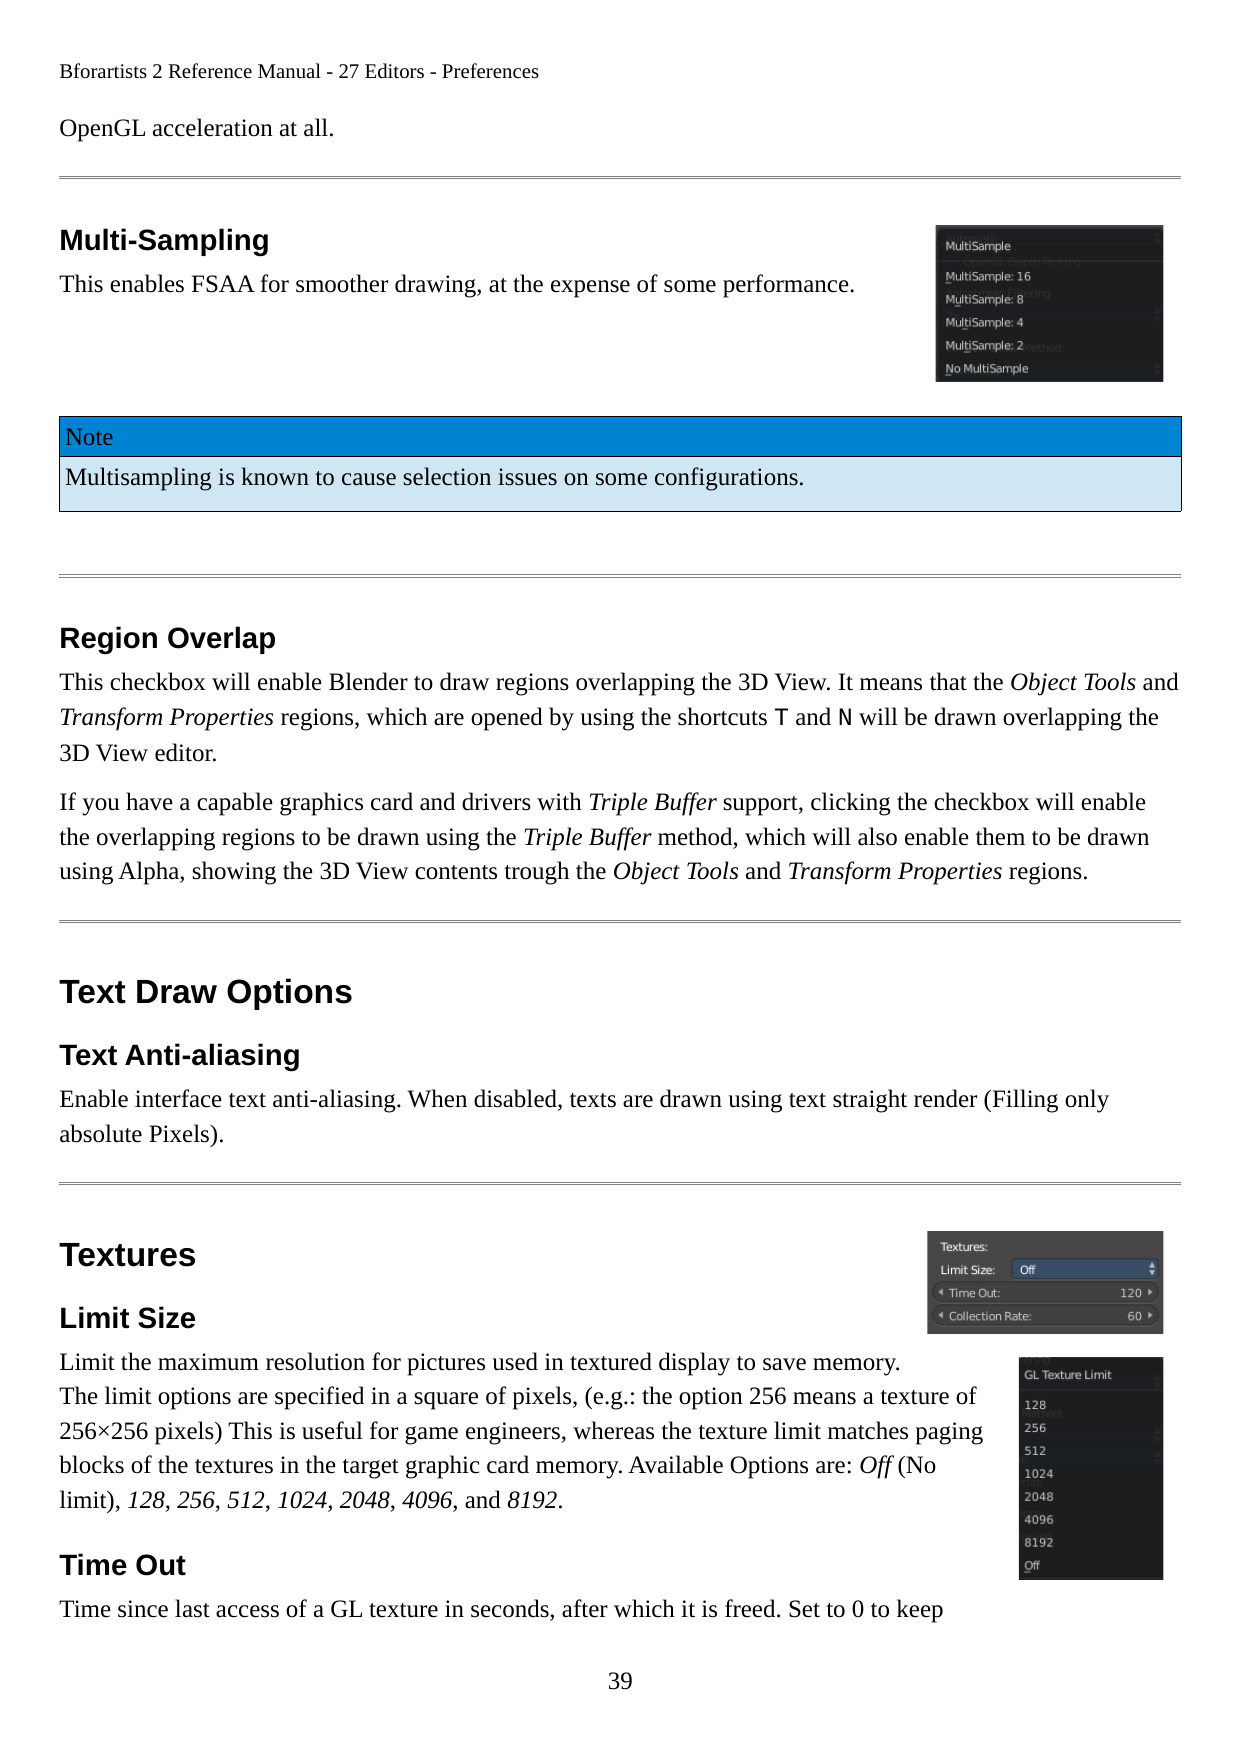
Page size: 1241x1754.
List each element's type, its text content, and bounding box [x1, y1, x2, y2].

subtitle [1164, 1235, 1181, 1273]
text This enables FSAA for smoother drawing, at the expense of some performance. [59, 269, 935, 297]
table_header Note [60, 417, 1181, 456]
text Time since last access of a GL texture in seconds, after which it is freed. Set to 0 to keep [59, 1594, 1181, 1623]
text OpenGL acceleration at all. [59, 113, 1181, 141]
subtitle Time Out [59, 1548, 1181, 1582]
text Limit the maximum resolution for pictures used in textured display to save memory. The limit options are specified in a square of pixels, (e.g.: the option 256 means a texture of 256×256 pixels) This is useful for game engineers, whereas the texture limit matches paging blocks of the textures in the target graphic card memory. Available Options are: Off (No limit), 128, 256, 512, 1024, 2048, 4096, and 8192. [59, 1347, 1181, 1513]
subtitle Limit Size [59, 1301, 927, 1334]
picture [927, 1231, 1164, 1334]
picture [1018, 1357, 1164, 1580]
text Enable interface text anti-aliasing. When disabled, texts are drawn using text straight render (Filling only absolute Pixels). [59, 1084, 1181, 1147]
subtitle Multi-Sampling [59, 222, 1181, 256]
subtitle Text Draw Options [59, 972, 1181, 1011]
subtitle [1164, 1301, 1181, 1334]
text If you have a capable graphics card and drivers with Triple Buffer support, clicking the checkbox will enable the overlapping regions to be drawn using the Triple Buffer method, which will also enable them to be drawn using Alpha, showing the 3D View contents trough the Object Tools and Transform Properties regions. [59, 787, 1181, 885]
subtitle Text Anti-aliasing [59, 1038, 1181, 1072]
text This checkbox will enable Blender to draw regions overlapping the 3D View. It means that the Object Tools and Transform Properties regions, which are opened by using the shortcuts T and N will be drawn overlapping the 3D View editor. [59, 667, 1181, 767]
table_cell Multisampling is known to cause selection issues on some configurations. [60, 457, 1181, 511]
picture [935, 225, 1164, 382]
subtitle Region Overlap [59, 621, 1181, 655]
subtitle Textures [59, 1235, 927, 1273]
